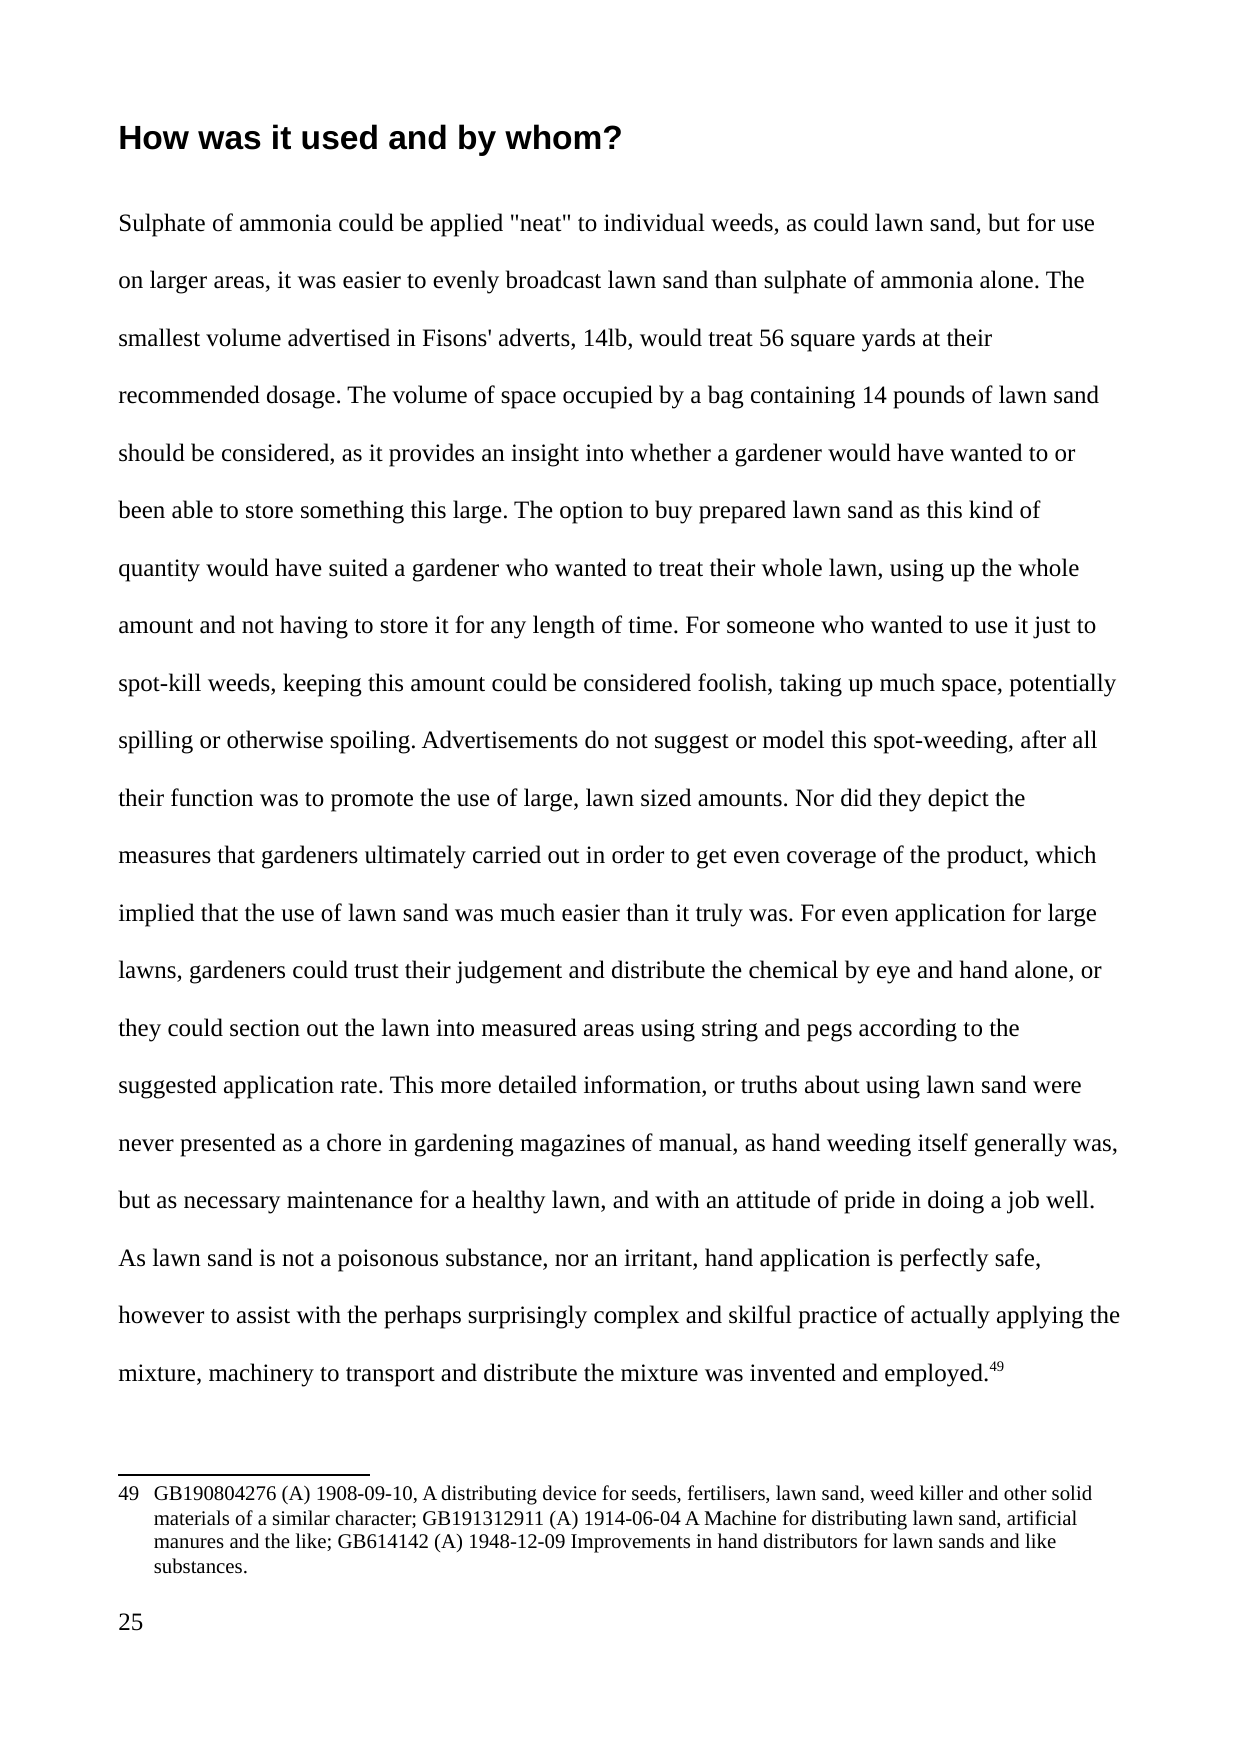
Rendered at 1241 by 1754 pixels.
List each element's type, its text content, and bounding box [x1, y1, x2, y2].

text Sulphate of ammonia could be applied "neat" to individual weeds, as could lawn sand, but for use on larger areas, it was easier to evenly broadcast lawn sand than sulphate of ammonia alone. The smallest volume advertised in Fisons' adverts, 14lb, would treat 56 square yards at their recommended dosage. The volume of space occupied by a bag containing 14 pounds of lawn sand should be considered, as it provides an insight into whether a gardener would have wanted to or been able to store something this large. The option to buy prepared lawn sand as this kind of quantity would have suited a gardener who wanted to treat their whole lawn, using up the whole amount and not having to store it for any length of time. For someone who wanted to use it just to spot-kill weeds, keeping this amount could be considered foolish, taking up much space, potentially spilling or otherwise spoiling. Advertisements do not suggest or model this spot-weeding, after all their function was to promote the use of large, lawn sized amounts. Nor did they depict the measures that gardeners ultimately carried out in order to get even coverage of the product, which implied that the use of lawn sand was much easier than it truly was. For even application for large lawns, gardeners could trust their judgement and distribute the chemical by eye and hand alone, or they could section out the lawn into measured areas using string and pegs according to the suggested application rate. This more detailed information, or truths about using lawn sand were never presented as a chore in gardening magazines of manual, as hand weeding itself generally was, but as necessary maintenance for a healthy lawn, and with an attitude of pride in doing a job well. As lawn sand is not a poisonous substance, nor an irritant, hand application is perfectly safe, however to assist with the perhaps surprisingly complex and skilful practice of actually applying the mixture, machinery to transport and distribute the mixture was invented and employed. [118, 208, 1122, 1387]
subtitle How was it used and by whom? [118, 118, 1122, 157]
text GB190804276 (A) 1908-09-10, A distributing device for seeds, fertilisers, lawn sand, weed killer and other solid materials of a similar character; GB191312911 (A) 1914-06-04 A Machine for distributing lawn sand, artificial manures and the like; GB614142 (A) 1948-12-09 Improvements in hand distributors for lawn sands and like substances. [118, 1481, 1122, 1578]
